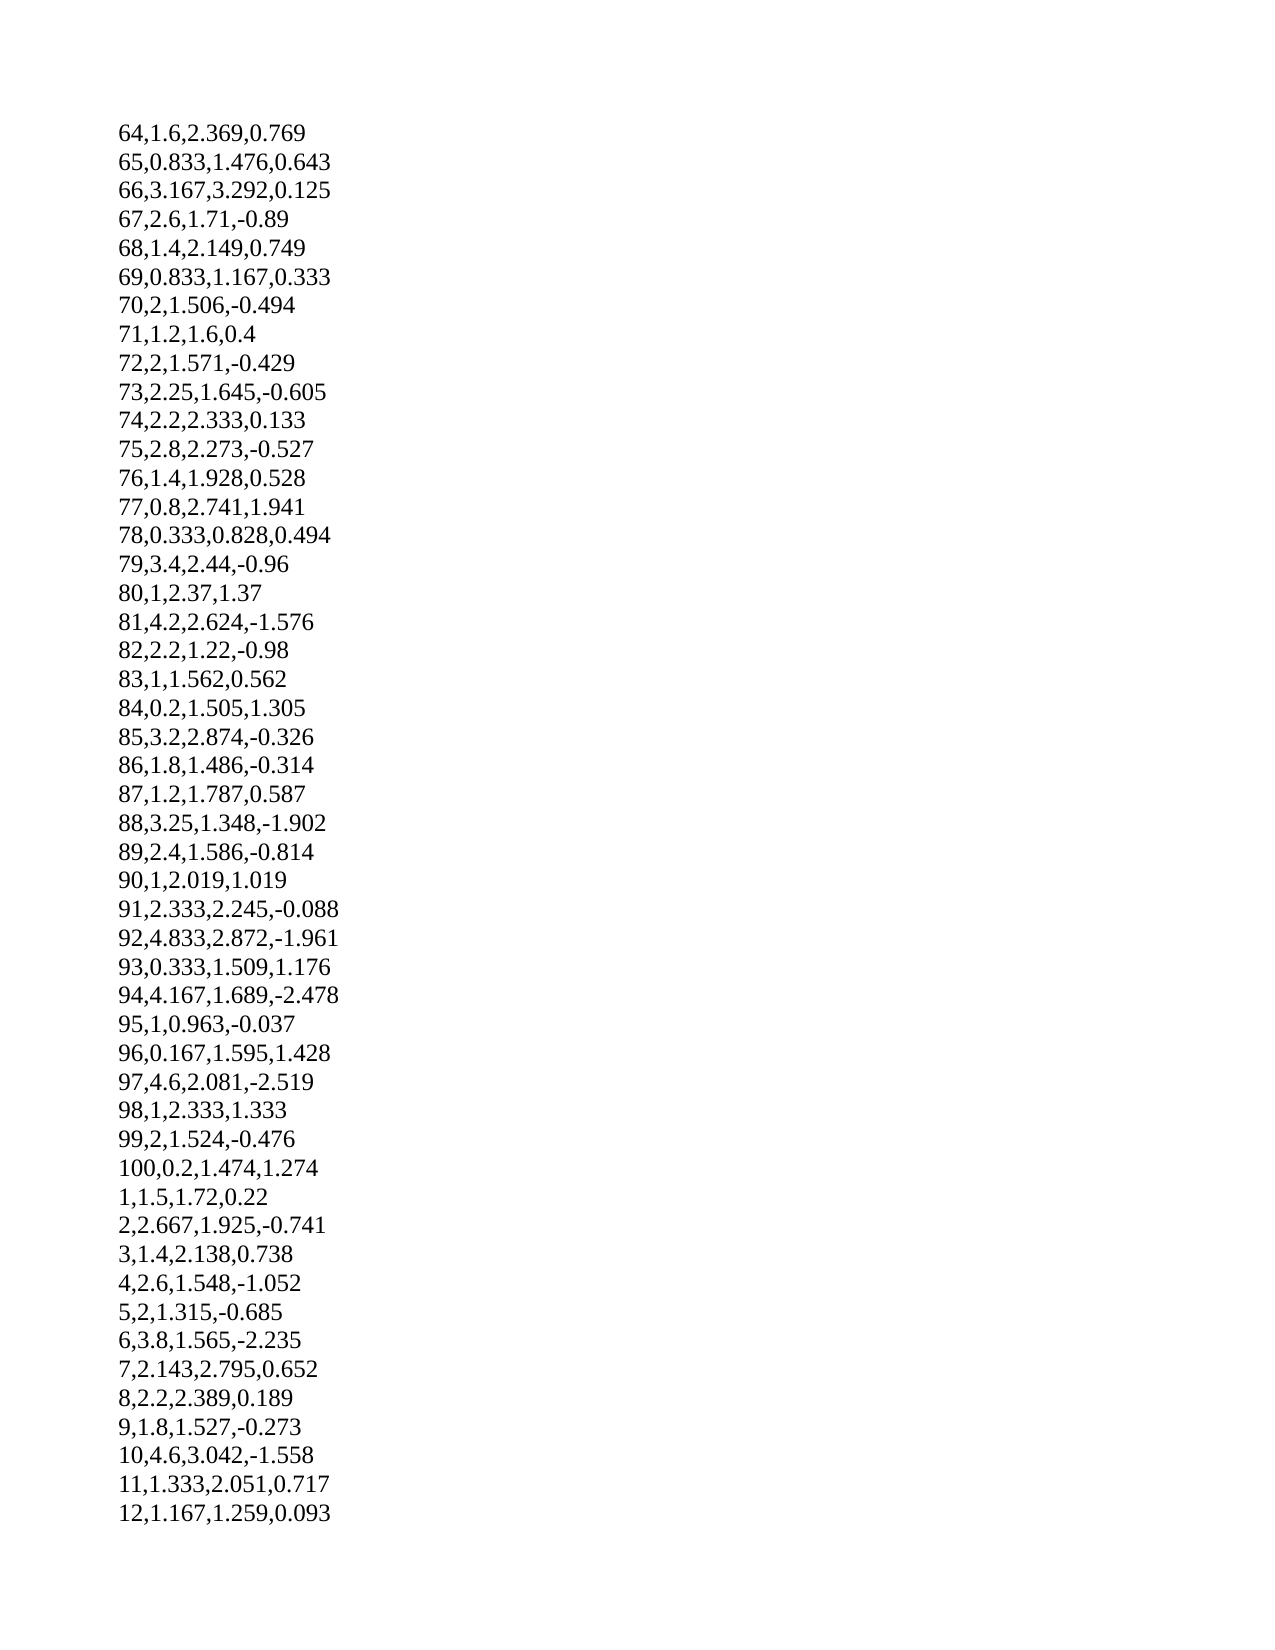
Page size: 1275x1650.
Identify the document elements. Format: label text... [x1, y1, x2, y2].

text 76,1.4,1.928,0.528 [118, 463, 1157, 492]
text 79,3.4,2.44,-0.96 [118, 549, 1157, 578]
text 7,2.143,2.795,0.652 [118, 1354, 1157, 1383]
text 1,1.5,1.72,0.22 [118, 1182, 1157, 1211]
text 87,1.2,1.787,0.587 [118, 779, 1157, 808]
text 71,1.2,1.6,0.4 [118, 319, 1157, 348]
text 99,2,1.524,-0.476 [118, 1124, 1157, 1153]
text 88,3.25,1.348,-1.902 [118, 808, 1157, 837]
text 91,2.333,2.245,-0.088 [118, 894, 1157, 923]
text 67,2.6,1.71,-0.89 [118, 204, 1157, 233]
text 96,0.167,1.595,1.428 [118, 1038, 1157, 1067]
text 6,3.8,1.565,-2.235 [118, 1326, 1157, 1354]
text 11,1.333,2.051,0.717 [118, 1469, 1157, 1498]
text 90,1,2.019,1.019 [118, 866, 1157, 894]
text 82,2.2,1.22,-0.98 [118, 636, 1157, 664]
text 70,2,1.506,-0.494 [118, 291, 1157, 319]
text 98,1,2.333,1.333 [118, 1096, 1157, 1124]
text 80,1,2.37,1.37 [118, 578, 1157, 607]
text 77,0.8,2.741,1.941 [118, 492, 1157, 521]
text 93,0.333,1.509,1.176 [118, 952, 1157, 981]
text 97,4.6,2.081,-2.519 [118, 1067, 1157, 1096]
text 2,2.667,1.925,-0.741 [118, 1211, 1157, 1239]
text 94,4.167,1.689,-2.478 [118, 981, 1157, 1009]
text 10,4.6,3.042,-1.558 [118, 1441, 1157, 1469]
text 8,2.2,2.389,0.189 [118, 1383, 1157, 1412]
text 68,1.4,2.149,0.749 [118, 233, 1157, 262]
text 75,2.8,2.273,-0.527 [118, 434, 1157, 463]
text 83,1,1.562,0.562 [118, 664, 1157, 693]
text 64,1.6,2.369,0.769 [118, 118, 1157, 147]
text 65,0.833,1.476,0.643 [118, 147, 1157, 176]
text 9,1.8,1.527,-0.273 [118, 1412, 1157, 1441]
text 85,3.2,2.874,-0.326 [118, 722, 1157, 751]
text 4,2.6,1.548,-1.052 [118, 1268, 1157, 1297]
text 73,2.25,1.645,-0.605 [118, 377, 1157, 406]
text 12,1.167,1.259,0.093 [118, 1498, 1157, 1527]
text 74,2.2,2.333,0.133 [118, 406, 1157, 434]
text 84,0.2,1.505,1.305 [118, 693, 1157, 722]
text 78,0.333,0.828,0.494 [118, 521, 1157, 549]
text 72,2,1.571,-0.429 [118, 348, 1157, 377]
text 100,0.2,1.474,1.274 [118, 1153, 1157, 1182]
text 5,2,1.315,-0.685 [118, 1297, 1157, 1326]
text 69,0.833,1.167,0.333 [118, 262, 1157, 291]
text 86,1.8,1.486,-0.314 [118, 751, 1157, 779]
text 3,1.4,2.138,0.738 [118, 1239, 1157, 1268]
text 81,4.2,2.624,-1.576 [118, 607, 1157, 636]
text 92,4.833,2.872,-1.961 [118, 923, 1157, 952]
text 95,1,0.963,-0.037 [118, 1009, 1157, 1038]
text 89,2.4,1.586,-0.814 [118, 837, 1157, 866]
text 66,3.167,3.292,0.125 [118, 176, 1157, 204]
